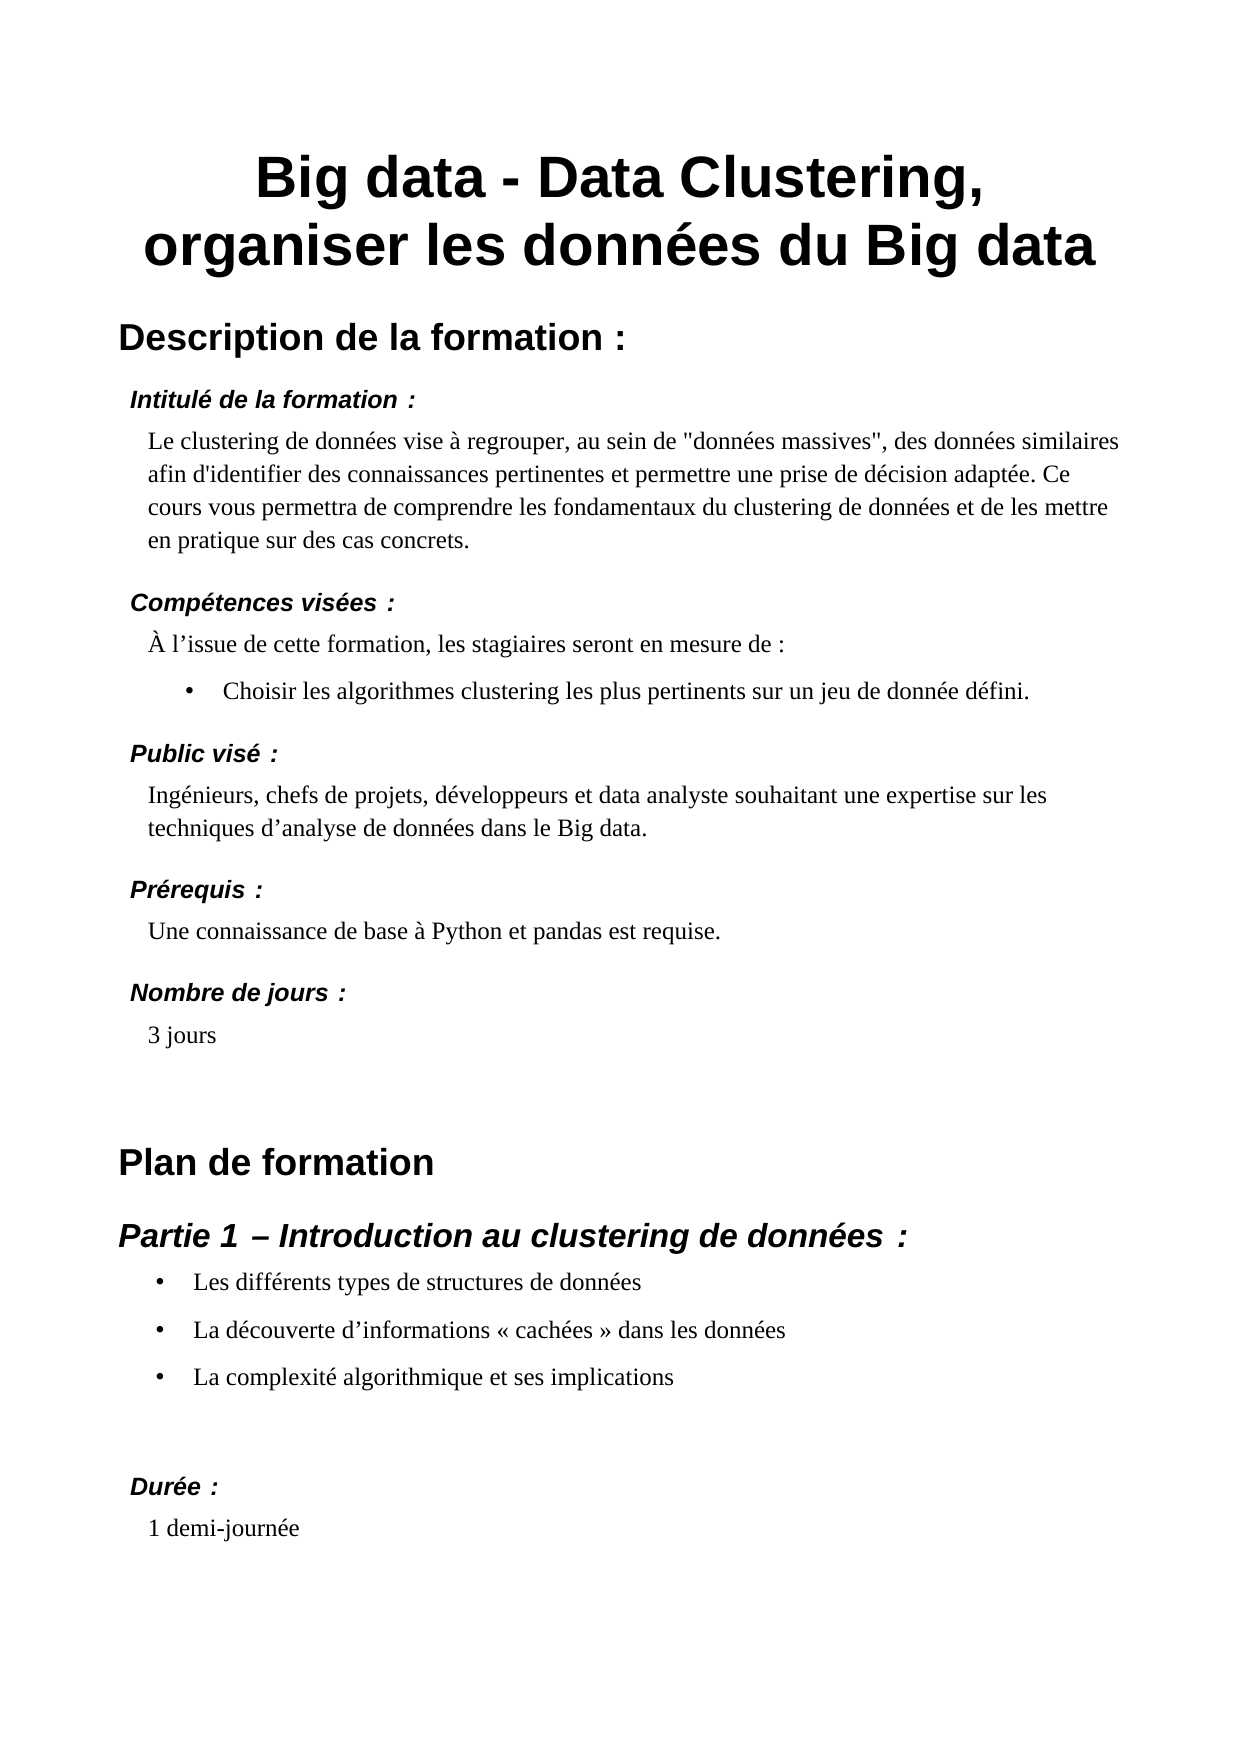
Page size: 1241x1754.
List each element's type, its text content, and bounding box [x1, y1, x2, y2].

list La complexité algorithmique et ses implications [156, 1362, 1122, 1391]
subtitle Description de la formation : [118, 315, 1122, 358]
list La découverte d’informations « cachées » dans les données [156, 1315, 1122, 1344]
subtitle Plan de formation [118, 1140, 1122, 1183]
text Ingénieurs, chefs de projets, développeurs et data analyste souhaitant une expertise sur les techniques d’analyse de données dans le Big data. [148, 780, 1122, 842]
text 3 jours [148, 1020, 1122, 1048]
subtitle Public visé : [130, 738, 1110, 767]
subtitle Nombre de jours : [130, 978, 1110, 1007]
text 1 demi-journée [148, 1513, 1122, 1542]
list Les différents types de structures de données [156, 1267, 1122, 1296]
subtitle Partie 1 – Introduction au clustering de données : [118, 1216, 1122, 1255]
subtitle Intitulé de la formation : [130, 385, 1110, 414]
subtitle Prérequis : [130, 875, 1110, 904]
text Une connaissance de base à Python et pandas est requise. [148, 916, 1122, 945]
subtitle Compétences visées : [130, 587, 1110, 616]
subtitle Durée : [130, 1472, 1110, 1501]
title Big data - Data Clustering, organiser les données du Big data [118, 143, 1122, 277]
text À l’issue de cette formation, les stagiaires seront en mesure de : [148, 629, 1122, 657]
text Le clustering de données vise à regrouper, au sein de "données massives", des données similaires afin d'identifier des connaissances pertinentes et permettre une prise de décision adaptée. Ce cours vous permettra de comprendre les fondamentaux du clustering de données et de les mettre en pratique sur des cas concrets. [148, 426, 1122, 554]
list Choisir les algorithmes clustering les plus pertinents sur un jeu de donnée défini. [185, 676, 1122, 705]
